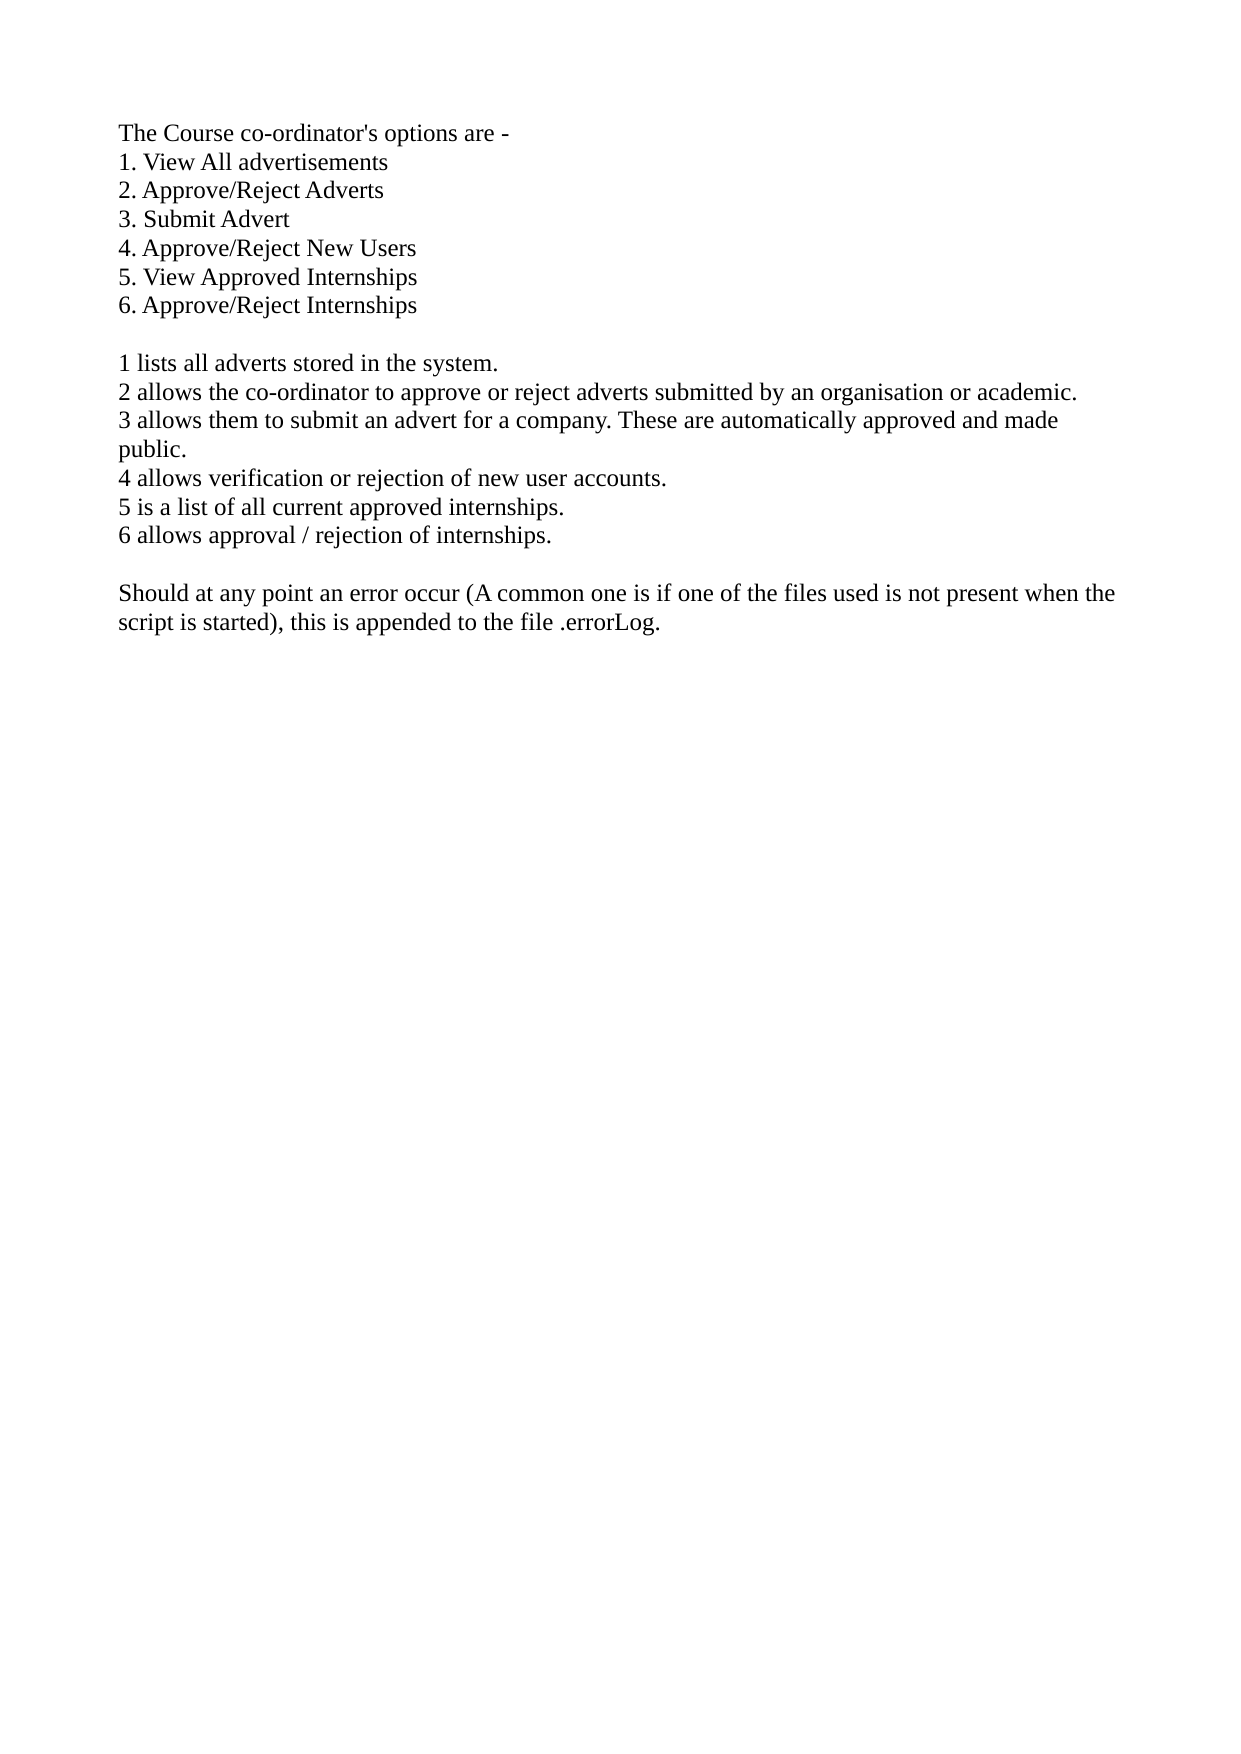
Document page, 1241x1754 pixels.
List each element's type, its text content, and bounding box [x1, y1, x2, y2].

text 4. Approve/Reject New Users [118, 233, 1122, 262]
text 3. Submit Advert [118, 204, 1122, 233]
text 5. View Approved Internships [118, 262, 1122, 291]
text 5 is a list of all current approved internships. [118, 492, 1122, 521]
text The Course co-ordinator's options are - [118, 118, 1122, 147]
text 2 allows the co-ordinator to approve or reject adverts submitted by an organisation or academic. [118, 377, 1122, 406]
text Should at any point an error occur (A common one is if one of the files used is not present when the script is started), this is appended to the file .errorLog. [118, 578, 1122, 636]
text 4 allows verification or rejection of new user accounts. [118, 463, 1122, 492]
text 2. Approve/Reject Adverts [118, 176, 1122, 204]
text 6. Approve/Reject Internships [118, 291, 1122, 319]
text 1 lists all adverts stored in the system. [118, 348, 1122, 377]
text 1. View All advertisements [118, 147, 1122, 176]
text 3 allows them to submit an advert for a company. These are automatically approved and made public. [118, 406, 1122, 463]
text 6 allows approval / rejection of internships. [118, 521, 1122, 578]
